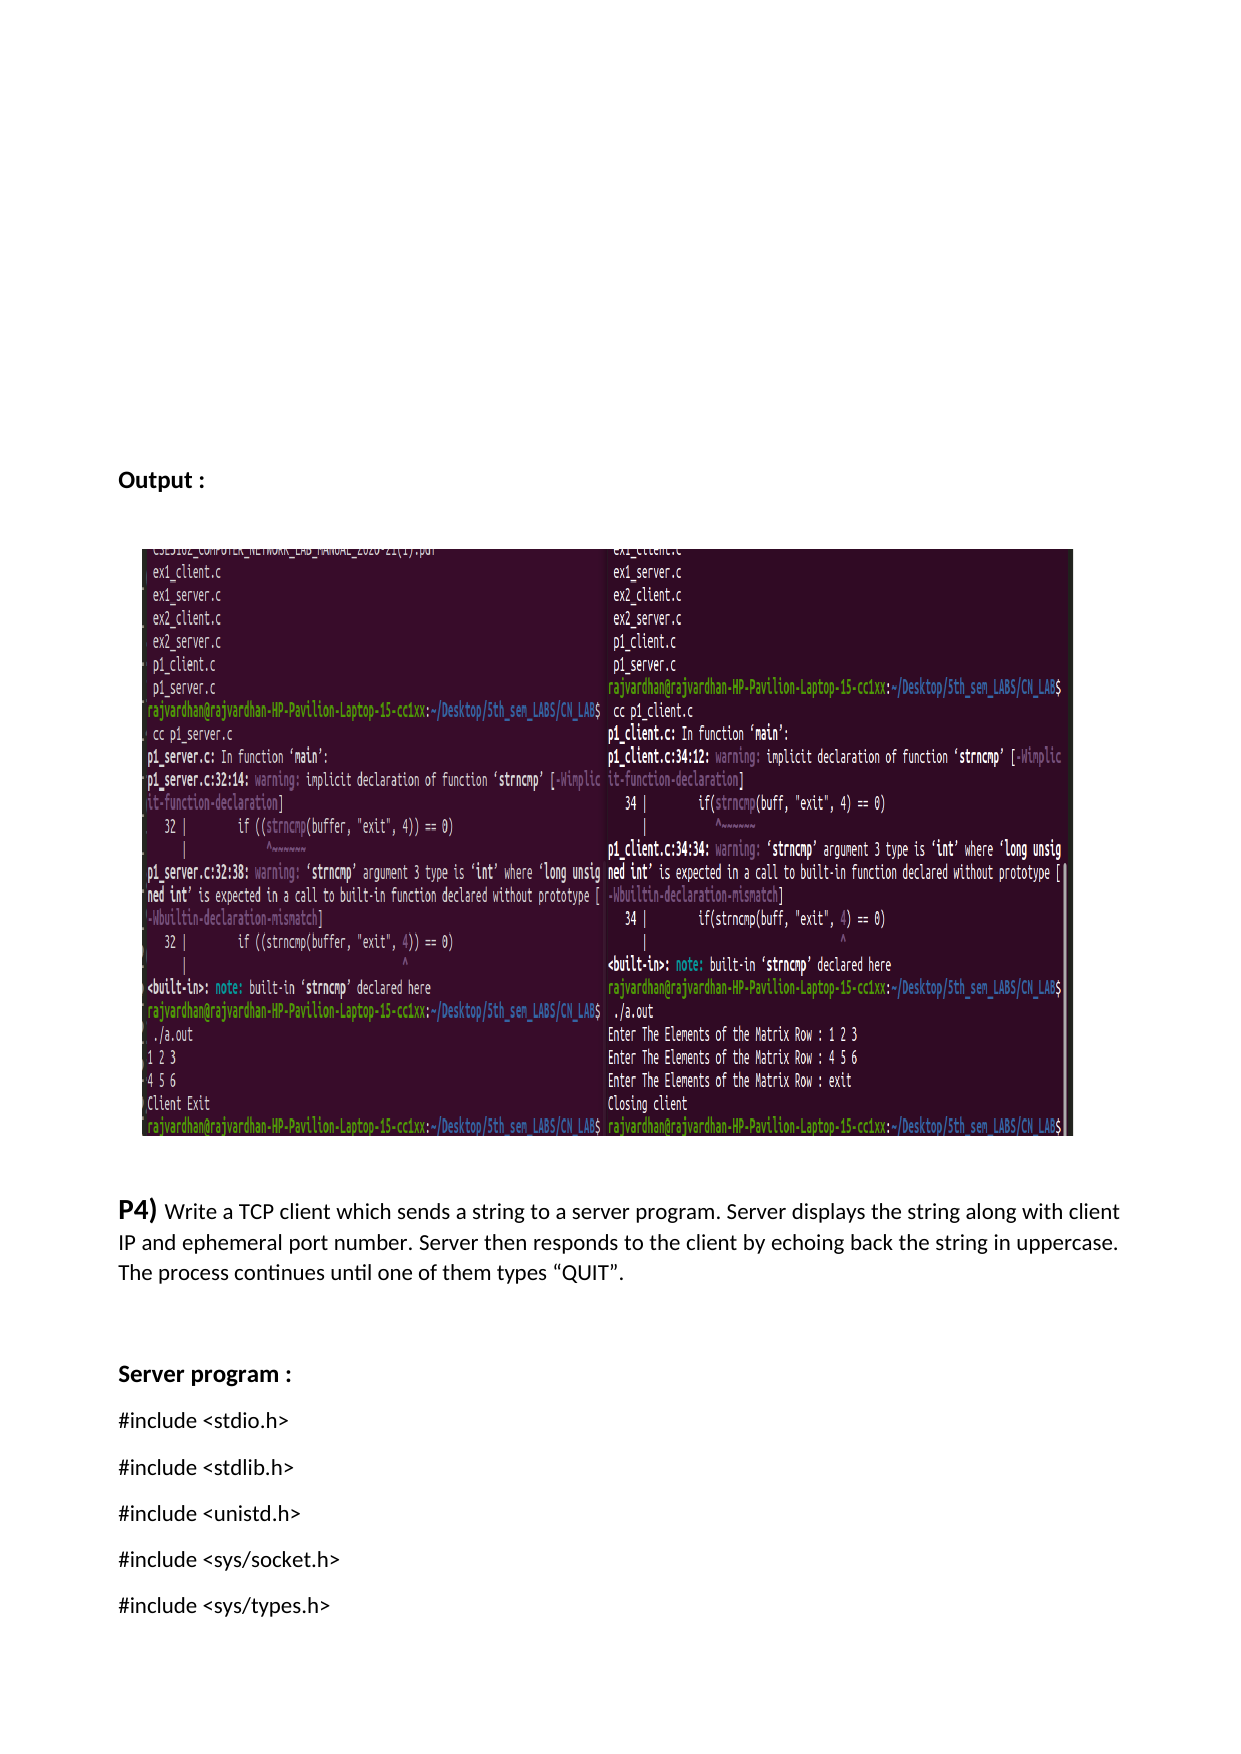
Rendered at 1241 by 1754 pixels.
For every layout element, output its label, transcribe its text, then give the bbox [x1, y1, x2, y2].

text #include <sys/socket.h> [118, 1545, 1122, 1573]
text #include <unistd.h> [118, 1499, 1122, 1527]
picture [142, 549, 1074, 1136]
text #include <stdlib.h> [118, 1453, 1122, 1481]
text #include <sys/types.h> [118, 1591, 1122, 1619]
text P4) Write a TCP client which sends a string to a server program. Server displays the string along with client IP and ephemeral port number. Server then responds to the client by echoing back the string in uppercase. The process continues until one of them types “QUIT”. [118, 1191, 1122, 1286]
text Output : [118, 464, 1122, 494]
text Server program : [118, 1358, 1122, 1388]
text #include <stdio.h> [118, 1407, 1122, 1434]
